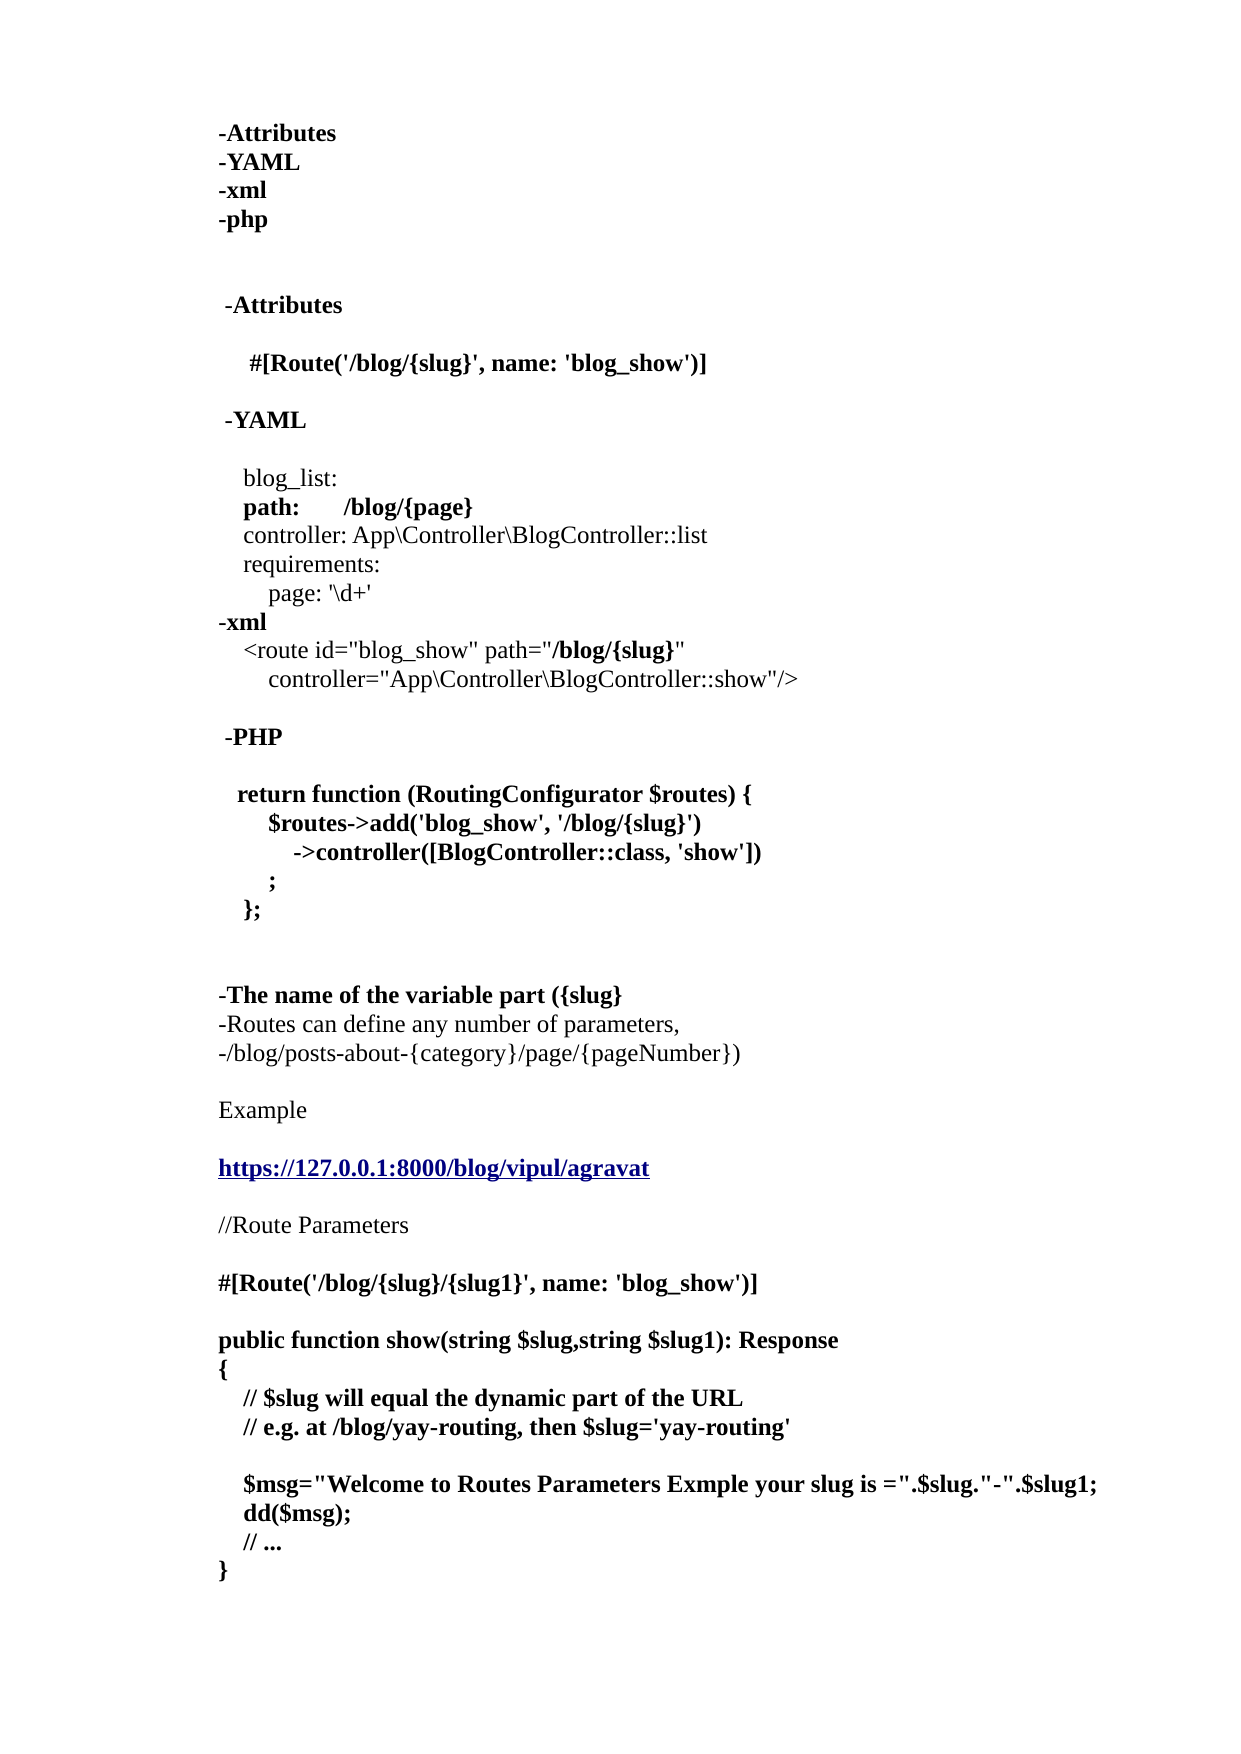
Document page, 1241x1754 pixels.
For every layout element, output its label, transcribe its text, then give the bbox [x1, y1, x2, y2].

text requirements: [118, 549, 1122, 578]
text -Attributes [118, 118, 1122, 147]
text $routes->add('blog_show', '/blog/{slug}') [118, 808, 1122, 837]
text // $slug will equal the dynamic part of the URL [118, 1383, 1122, 1412]
text { [118, 1354, 1122, 1383]
text -xml [118, 176, 1122, 204]
text ->controller([BlogController::class, 'show']) [118, 837, 1122, 866]
text controller="App\Controller\BlogController::show"/> [118, 664, 1122, 693]
text public function show(string $slug,string $slug1): Response [118, 1326, 1122, 1354]
text ; [118, 866, 1122, 894]
text -/blog/posts-about-{category}/page/{pageNumber}) [118, 1038, 1122, 1067]
text #[Route('/blog/{slug}', name: 'blog_show')] [118, 348, 1122, 377]
text https://127.0.0.1:8000/blog/vipul/agravat [118, 1153, 1122, 1182]
text -php [118, 204, 1122, 233]
text -YAML [118, 147, 1122, 176]
text -Routes can define any number of parameters, [118, 1009, 1122, 1038]
text -The name of the variable part ({slug} [118, 981, 1122, 1009]
text -xml [118, 607, 1122, 636]
text } [118, 1556, 1122, 1584]
text return function (RoutingConfigurator $routes) { [118, 779, 1122, 808]
text <route id="blog_show" path="/blog/{slug}" [118, 636, 1122, 664]
text Example [118, 1096, 1122, 1124]
text #[Route('/blog/{slug}/{slug1}', name: 'blog_show')] [118, 1268, 1122, 1297]
text path: /blog/{page} [118, 492, 1122, 521]
text // e.g. at /blog/yay-routing, then $slug='yay-routing' [118, 1412, 1122, 1441]
text //Route Parameters [118, 1211, 1122, 1239]
text dd($msg); [118, 1498, 1122, 1527]
text // ... [118, 1527, 1122, 1556]
text controller: App\Controller\BlogController::list [118, 521, 1122, 549]
text }; [118, 894, 1122, 923]
text -YAML [118, 406, 1122, 434]
text -PHP [118, 722, 1122, 751]
text blog_list: [118, 463, 1122, 492]
text -Attributes [118, 291, 1122, 319]
text $msg="Welcome to Routes Parameters Exmple your slug is =".$slug."-".$slug1; [118, 1469, 1122, 1498]
text page: '\d+' [118, 578, 1122, 607]
